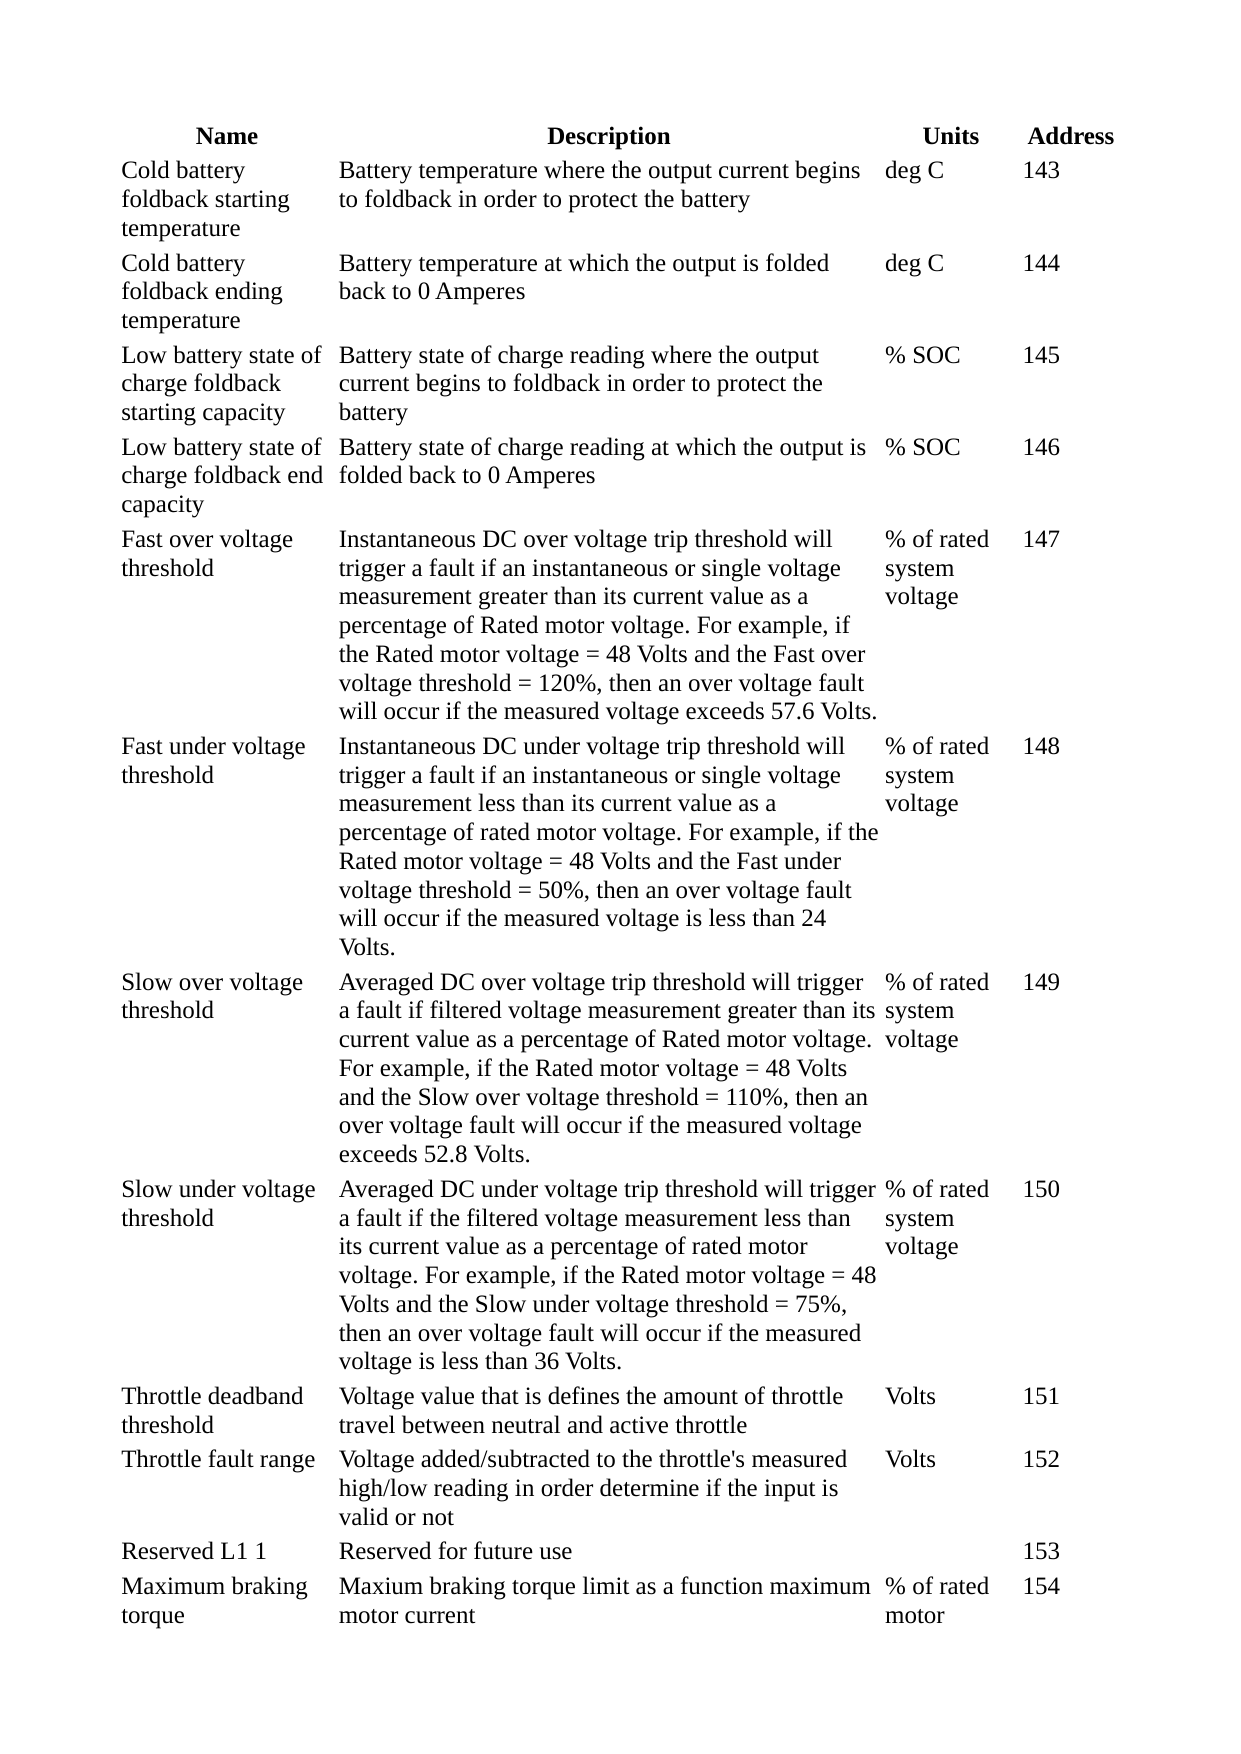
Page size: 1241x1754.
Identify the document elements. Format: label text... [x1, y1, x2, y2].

table_cell Cold battery foldback ending temperature [118, 245, 336, 337]
table_cell Throttle deadband threshold [118, 1378, 336, 1441]
table_cell Low battery state of charge foldback end capacity [118, 429, 336, 521]
table_header Name [118, 118, 336, 153]
table_cell Battery state of charge reading where the output current begins to foldback in order to protect the battery [336, 337, 882, 429]
table_cell 150 [1020, 1171, 1122, 1378]
table_cell % SOC [882, 429, 1019, 521]
table_cell Instantaneous DC under voltage trip threshold will trigger a fault if an instantaneous or single voltage measurement less than its current value as a percentage of rated motor voltage. For example, if the Rated motor voltage = 48 Volts and the Fast under voltage threshold = 50%, then an over voltage fault will occur if the measured voltage is less than 24 Volts. [336, 728, 882, 964]
table_cell Voltage added/subtracted to the throttle's measured high/low reading in order determine if the input is valid or not [336, 1441, 882, 1533]
table_cell Fast under voltage threshold [118, 728, 336, 964]
table_cell Averaged DC under voltage trip threshold will trigger a fault if the filtered voltage measurement less than its current value as a percentage of rated motor voltage. For example, if the Rated motor voltage = 48 Volts and the Slow under voltage threshold = 75%, then an over voltage fault will occur if the measured voltage is less than 36 Volts. [336, 1171, 882, 1378]
table_cell Slow over voltage threshold [118, 964, 336, 1171]
table_cell Battery temperature where the output current begins to foldback in order to protect the battery [336, 153, 882, 245]
table_cell 145 [1020, 337, 1122, 429]
table_cell % of rated system voltage [882, 521, 1019, 728]
table_cell 147 [1020, 521, 1122, 728]
table_cell deg C [882, 153, 1019, 245]
table_cell Low battery state of charge foldback starting capacity [118, 337, 336, 429]
table_cell Battery state of charge reading at which the output is folded back to 0 Amperes [336, 429, 882, 521]
table_cell % of rated system voltage [882, 964, 1019, 1171]
table_cell 146 [1020, 429, 1122, 521]
table_cell Battery temperature at which the output is folded back to 0 Amperes [336, 245, 882, 337]
table_cell % of rated system voltage [882, 728, 1019, 964]
table_cell Voltage value that is defines the amount of throttle travel between neutral and active throttle [336, 1378, 882, 1441]
table_cell Slow under voltage threshold [118, 1171, 336, 1378]
table_cell deg C [882, 245, 1019, 337]
table_header Description [336, 118, 882, 153]
table_cell 148 [1020, 728, 1122, 964]
table_cell [882, 1534, 1019, 1568]
table_cell 143 [1020, 153, 1122, 245]
table_cell % SOC [882, 337, 1019, 429]
table_cell Throttle fault range [118, 1441, 336, 1533]
table_cell Instantaneous DC over voltage trip threshold will trigger a fault if an instantaneous or single voltage measurement greater than its current value as a percentage of Rated motor voltage. For example, if the Rated motor voltage = 48 Volts and the Fast over voltage threshold = 120%, then an over voltage fault will occur if the measured voltage exceeds 57.6 Volts. [336, 521, 882, 728]
table_header Address [1020, 118, 1122, 153]
table_cell Volts [882, 1441, 1019, 1533]
table_cell Averaged DC over voltage trip threshold will trigger a fault if filtered voltage measurement greater than its current value as a percentage of Rated motor voltage. For example, if the Rated motor voltage = 48 Volts and the Slow over voltage threshold = 110%, then an over voltage fault will occur if the measured voltage exceeds 52.8 Volts. [336, 964, 882, 1171]
table_cell 151 [1020, 1378, 1122, 1441]
table_header Units [882, 118, 1019, 153]
table_cell 154 [1020, 1568, 1122, 1631]
table_cell Fast over voltage threshold [118, 521, 336, 728]
table_cell Maximum braking torque [118, 1568, 336, 1631]
table_cell Reserved for future use [336, 1534, 882, 1568]
table_cell 144 [1020, 245, 1122, 337]
table_cell Maxium braking torque limit as a function maximum motor current [336, 1568, 882, 1631]
table_cell Reserved L1 1 [118, 1534, 336, 1568]
table_cell 152 [1020, 1441, 1122, 1533]
table_cell 153 [1020, 1534, 1122, 1568]
table_cell 149 [1020, 964, 1122, 1171]
table_cell % of rated system voltage [882, 1171, 1019, 1378]
table_cell Cold battery foldback starting temperature [118, 153, 336, 245]
table_cell % of rated motor [882, 1568, 1019, 1631]
table_cell Volts [882, 1378, 1019, 1441]
